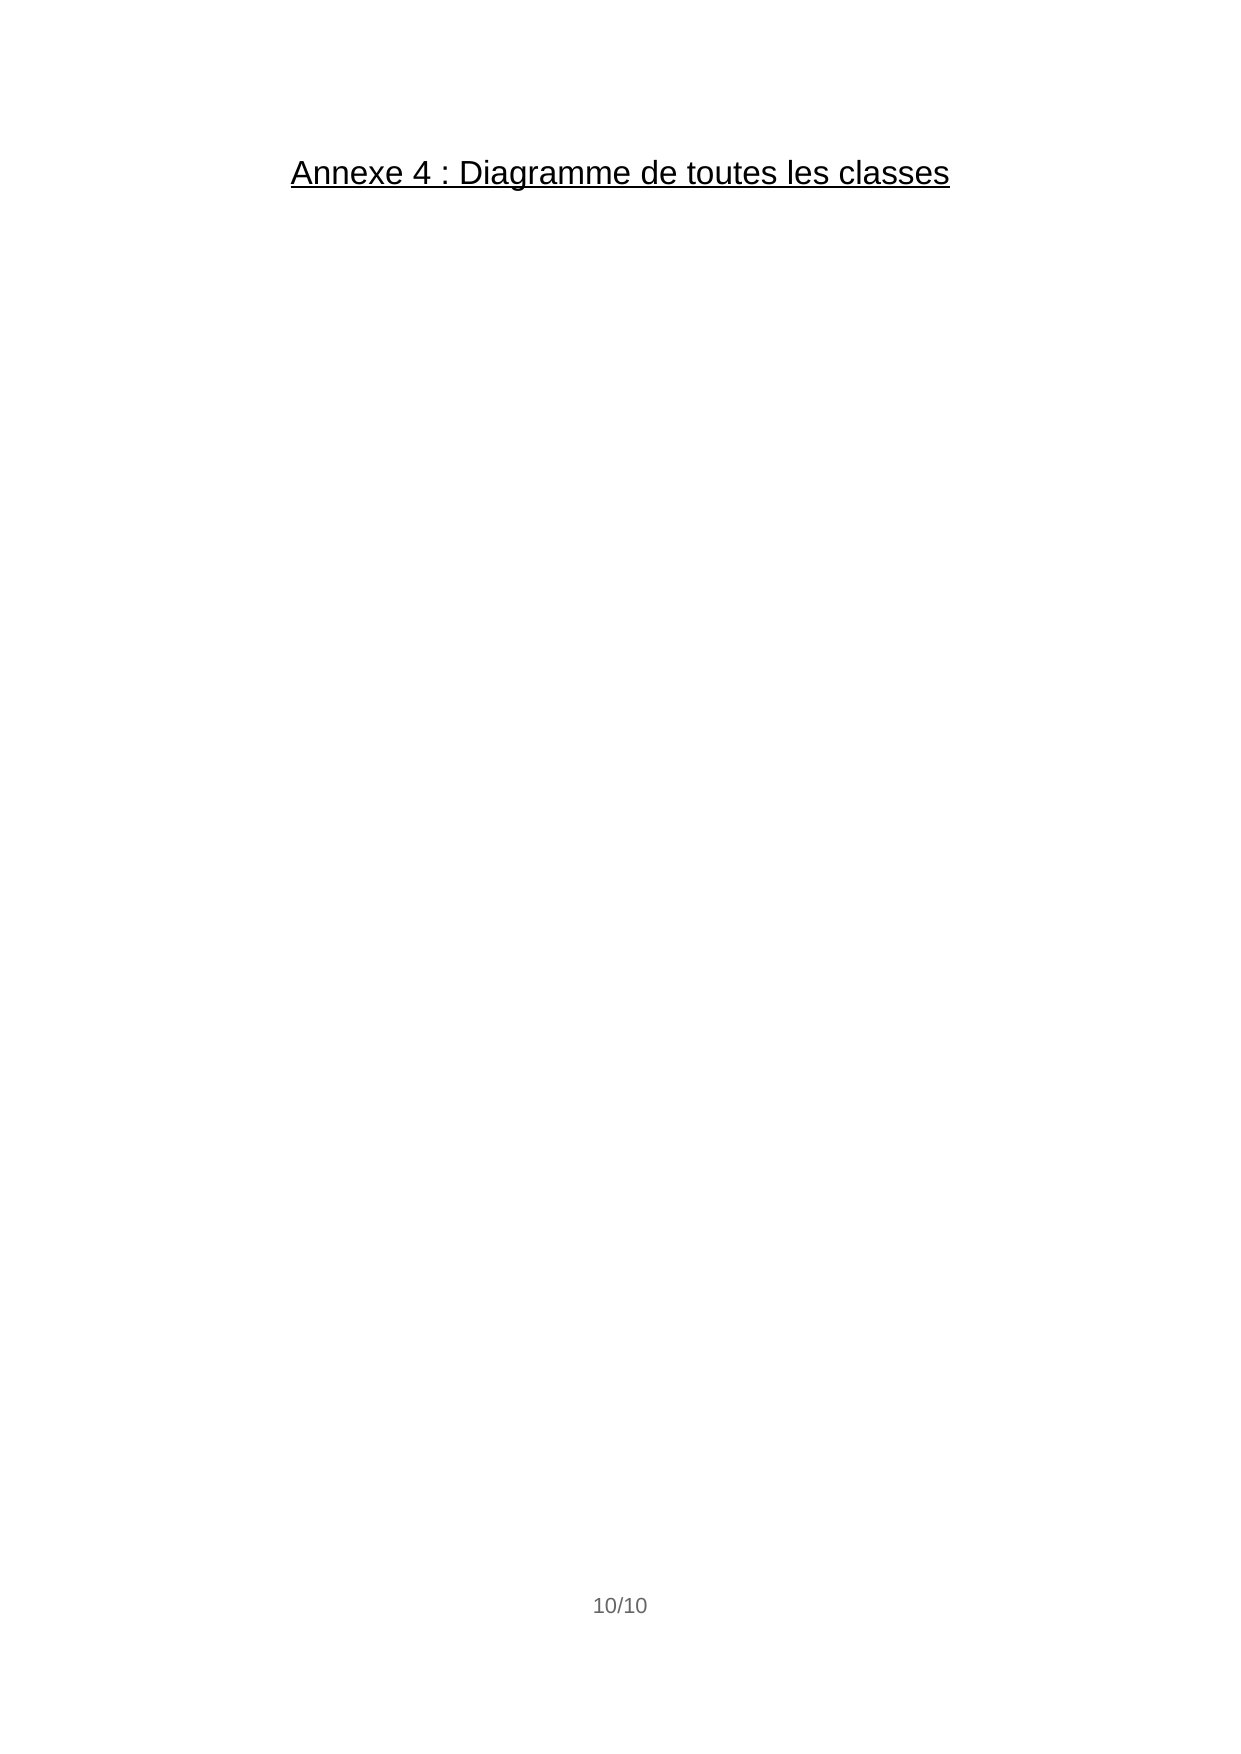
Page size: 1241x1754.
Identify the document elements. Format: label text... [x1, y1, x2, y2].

text 10/10 [118, 1593, 1122, 1618]
text Annexe 4 : Diagramme de toutes les classes [118, 153, 1122, 191]
